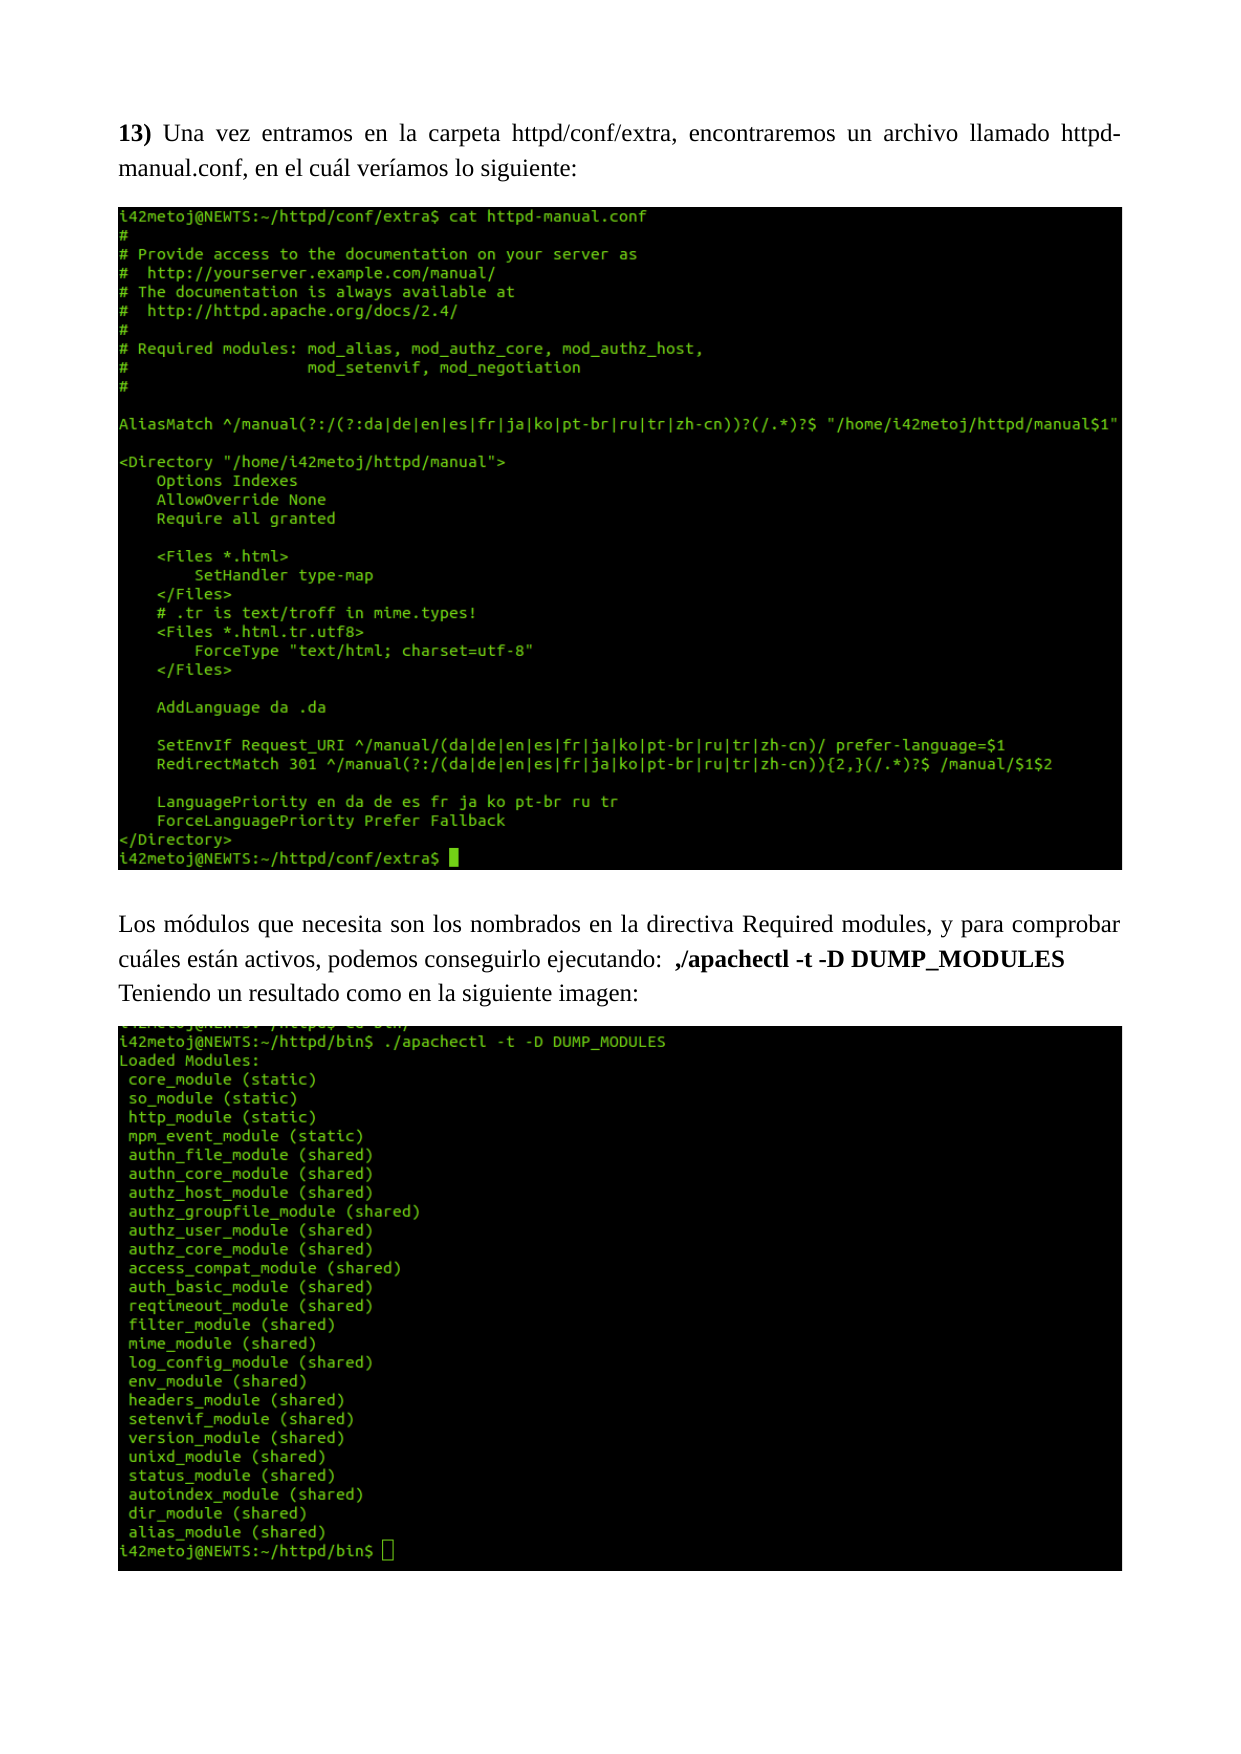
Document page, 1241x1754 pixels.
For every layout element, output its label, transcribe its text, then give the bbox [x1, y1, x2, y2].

text Teniendo un resultado como en la siguiente imagen: [118, 978, 1122, 1007]
text 13) Una vez entramos en la carpeta httpd/conf/extra, encontraremos un archivo llamado httpd-manual.conf, en el cuál veríamos lo siguiente: [118, 118, 1122, 181]
picture [118, 1026, 1123, 1571]
picture [118, 207, 1123, 870]
text Los módulos que necesita son los nombrados en la directiva Required modules, y para comprobar cuáles están activos, podemos conseguirlo ejecutando: ,/apachectl -t -D DUMP_MODULES [118, 909, 1122, 973]
